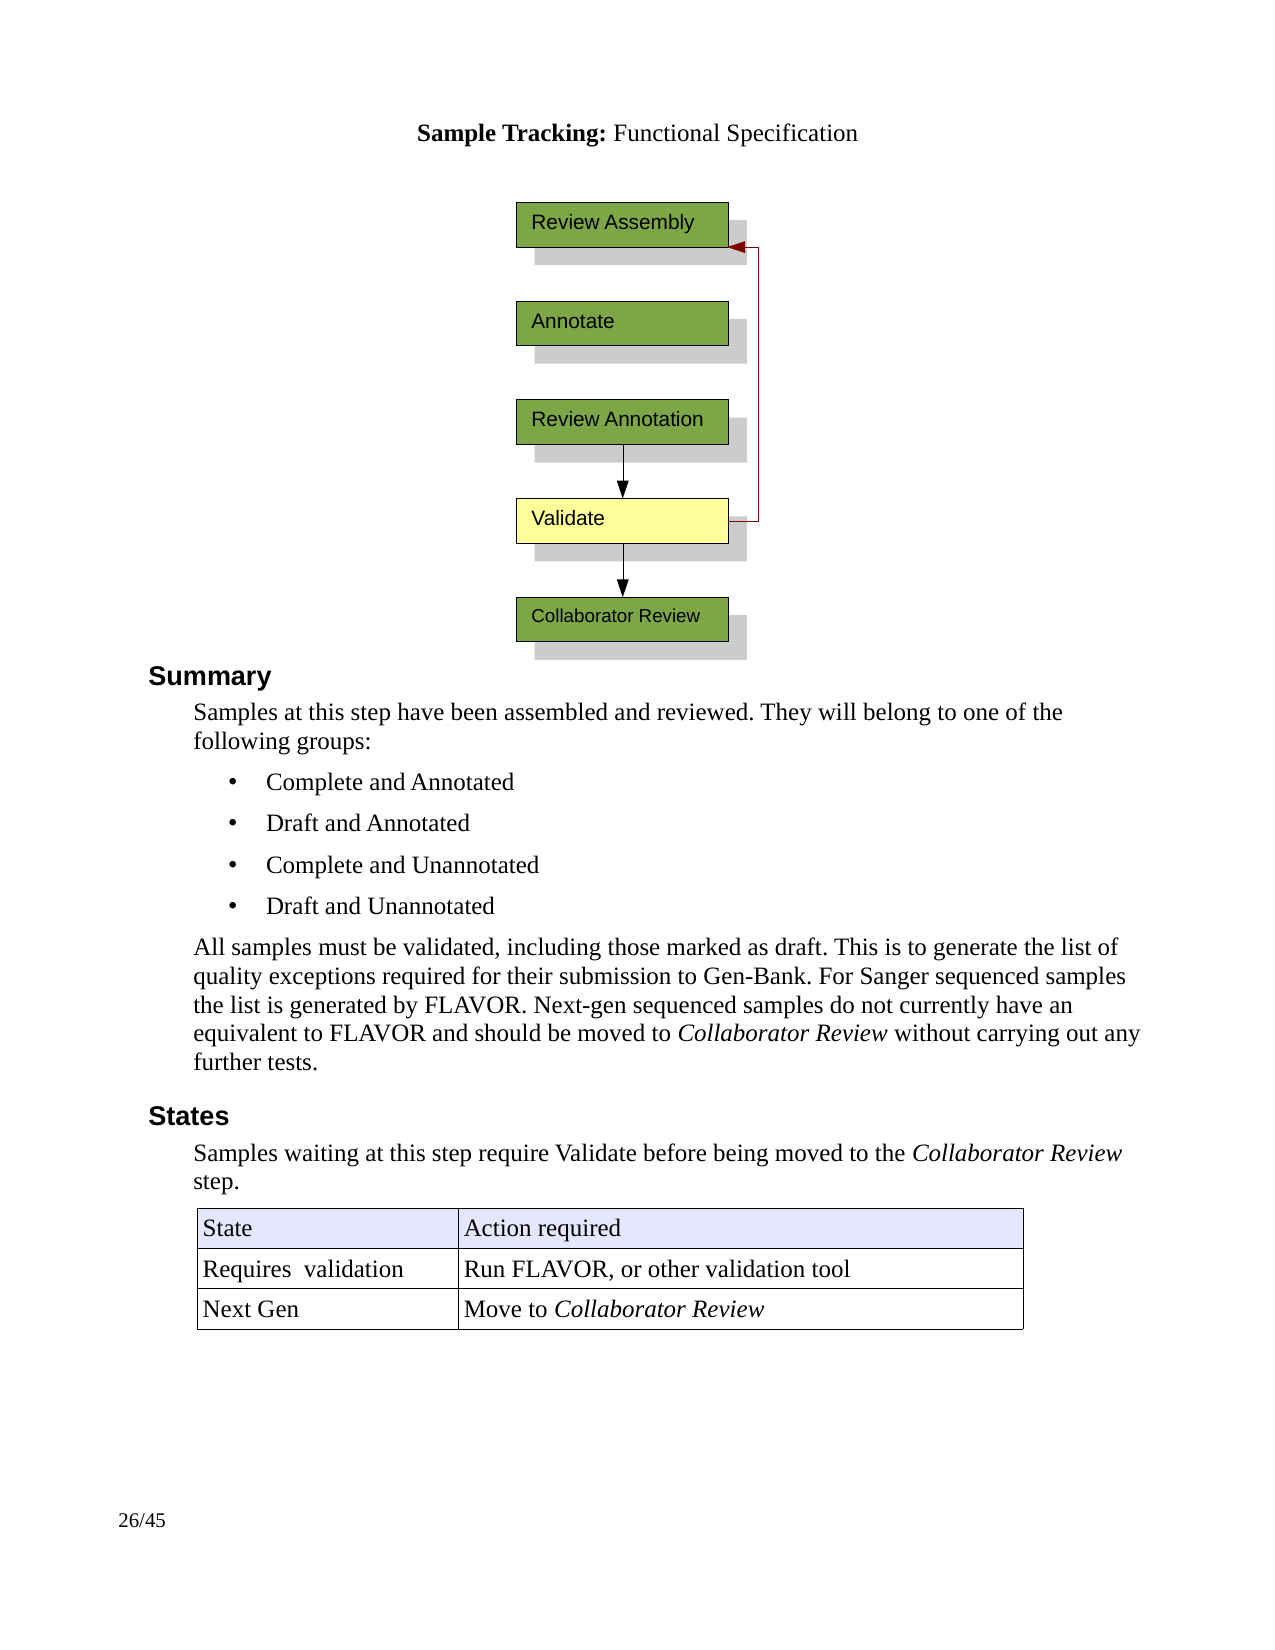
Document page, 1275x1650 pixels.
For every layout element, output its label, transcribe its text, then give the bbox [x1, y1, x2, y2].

text Samples waiting at this step require Validate before being moved to the Collaborator Review step. [193, 1138, 1157, 1195]
table_cell Run FLAVOR, or other validation tool [459, 1249, 1023, 1288]
subtitle States [148, 1100, 1157, 1132]
text All samples must be validated, including those marked as draft. This is to generate the list of quality exceptions required for their submission to Gen-Bank. For Sanger sequenced samples the list is generated by FLAVOR. Next-gen sequenced samples do not currently have an equivalent to FLAVOR and should be moved to Collaborator Review without carrying out any further tests. [193, 932, 1157, 1076]
list Complete and Unannotated [228, 850, 1157, 878]
table_cell Requires validation [198, 1249, 458, 1288]
list Draft and Unannotated [228, 891, 1157, 920]
list Draft and Annotated [228, 808, 1157, 837]
table_cell Next Gen [198, 1289, 458, 1329]
table_cell Move to Collaborator Review [459, 1289, 1023, 1329]
table_header Action required [459, 1209, 1023, 1248]
list Complete and Annotated [228, 767, 1157, 796]
text Samples at this step have been assembled and reviewed. They will belong to one of the following groups: [193, 697, 1157, 755]
table_header State [198, 1209, 458, 1248]
subtitle Summary [148, 177, 1157, 691]
